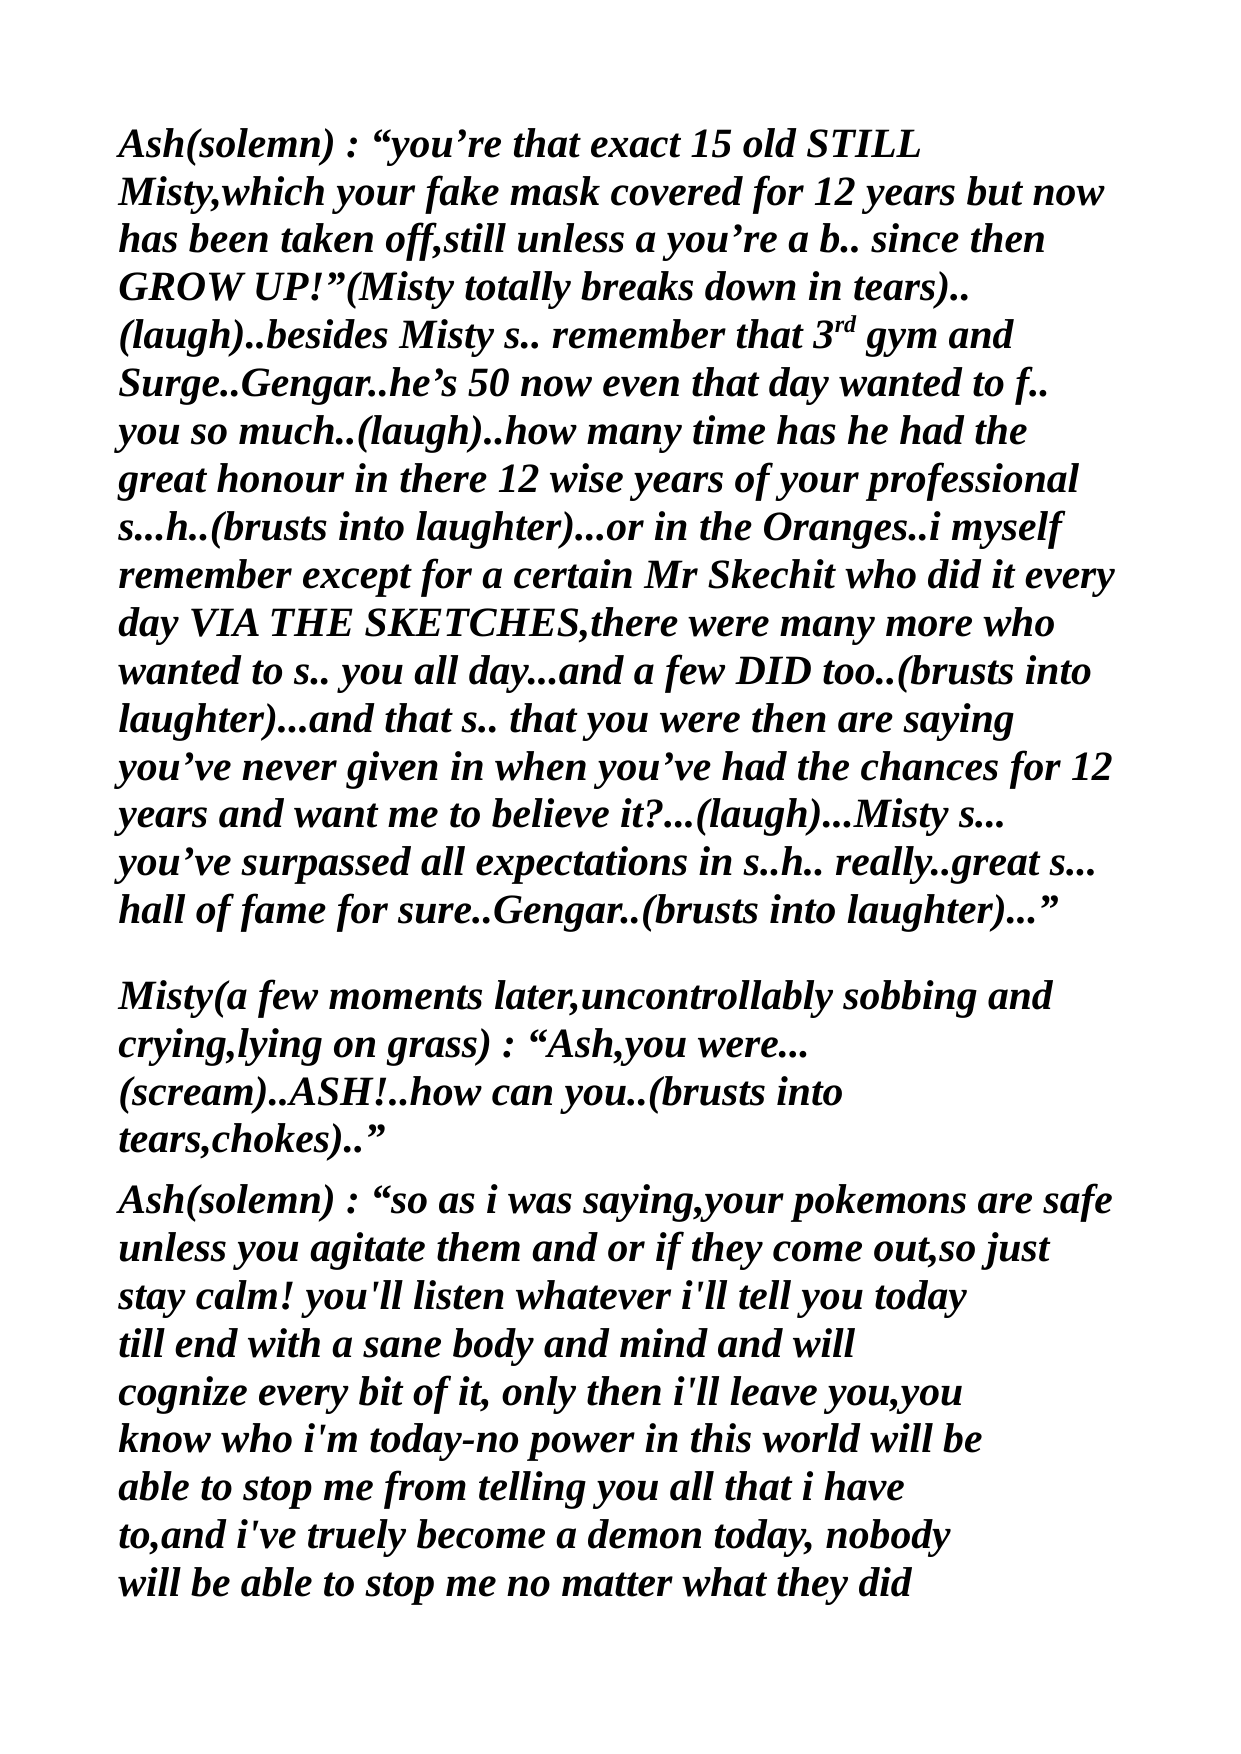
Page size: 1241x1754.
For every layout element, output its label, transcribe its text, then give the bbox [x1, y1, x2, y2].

subtitle Ash(solemn) : “you’re that exact 15 old STILL Misty,which your fake mask covered for 12 years but now has been taken off,still unless a you’re a b.. since then GROW UP!”(Misty totally breaks down in tears)..(laugh)..besides Misty s.. remember that 3rd gym and Surge..Gengar..he’s 50 now even that day wanted to f.. you so much..(laugh)..how many time has he had the great honour in there 12 wise years of your professional s...h..(brusts into laughter)...or in the Oranges..i myself remember except for a certain Mr Skechit who did it every day VIA THE SKETCHES,there were many more who wanted to s.. you all day...and a few DID too..(brusts into laughter)...and that s.. that you were then are saying you’ve never given in when you’ve had the chances for 12 years and want me to believe it?...(laugh)...Misty s... you’ve surpassed all expectations in s..h.. really..great s... hall of fame for sure..Gengar..(brusts into laughter)...” [118, 118, 1122, 933]
text till end with a sane body and mind and will [118, 1318, 1122, 1366]
text know who i'm today-no power in this world will be [118, 1414, 1122, 1462]
text to,and i've truely become a demon today, nobody [118, 1510, 1122, 1558]
text Ash(solemn) : “so as i was saying,your pokemons are safe unless you agitate them and or if they come out,so just [118, 1174, 1122, 1270]
subtitle Misty(a few moments later,uncontrollably sobbing and crying,lying on grass) : “Ash,you were...(scream)..ASH!..how can you..(brusts into tears,chokes)..” [118, 970, 1122, 1162]
text stay calm! you'll listen whatever i'll tell you today [118, 1270, 1122, 1318]
text cognize every bit of it, only then i'll leave you,you [118, 1366, 1122, 1414]
text will be able to stop me no matter what they did [118, 1558, 1122, 1606]
text able to stop me from telling you all that i have [118, 1462, 1122, 1510]
